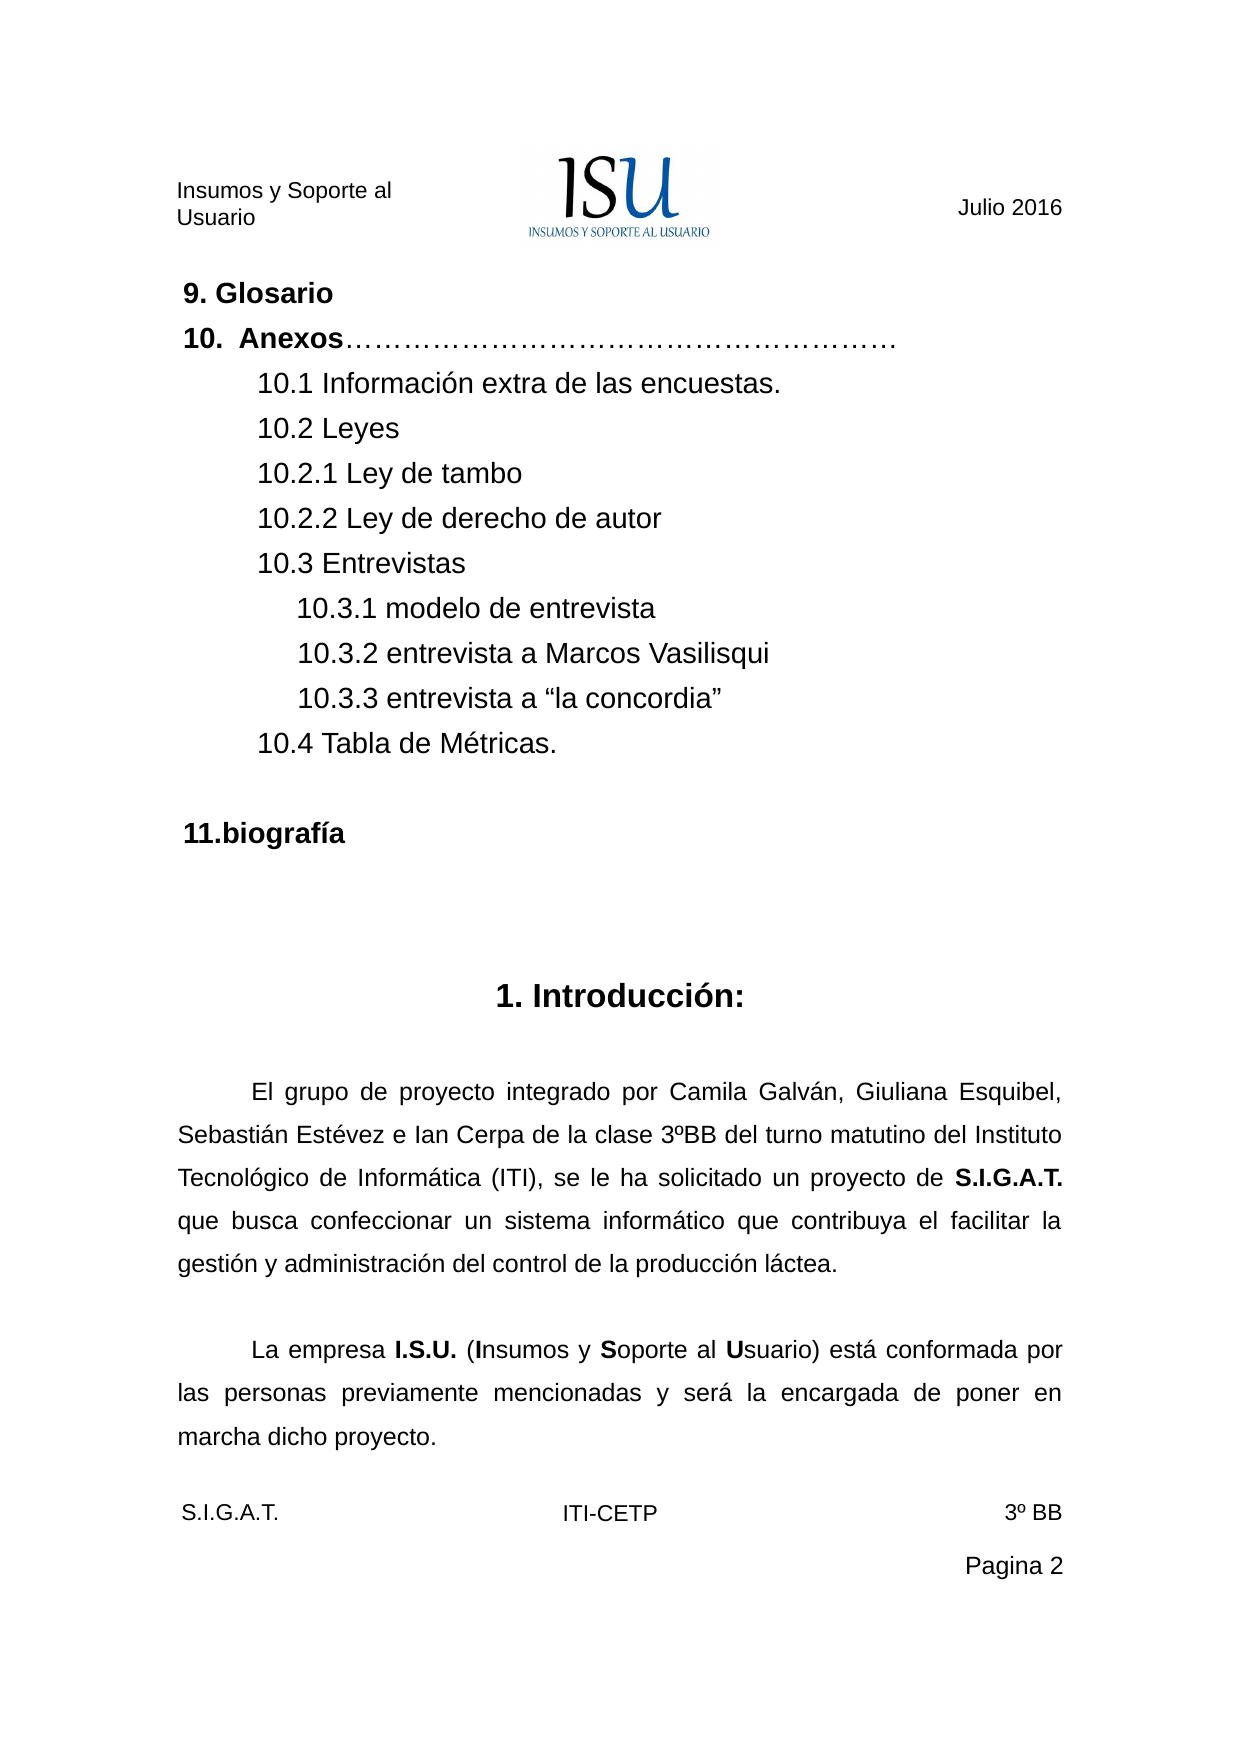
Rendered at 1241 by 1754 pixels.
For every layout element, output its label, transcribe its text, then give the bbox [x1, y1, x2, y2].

table_cell [1002, 585, 1068, 630]
table_cell [1002, 450, 1068, 495]
table_cell 10.1 Información extra de las encuestas. [177, 360, 1002, 405]
table_cell [177, 855, 1068, 900]
table_cell 10.3.1 modelo de entrevista [177, 585, 1002, 630]
table_cell 10.2 Leyes [177, 405, 1002, 450]
table_cell 10.2.1 Ley de tambo [177, 450, 1002, 495]
table_cell [1002, 270, 1068, 315]
text El grupo de proyecto integrado por Camila Galván, Giuliana Esquibel, Sebastián Estévez e Ian Cerpa de la clase 3ºBB del turno matutino del Instituto Tecnológico de Informática (ITI), se le ha solicitado un proyecto de S.I.G.A.T. que busca confeccionar un sistema informático que contribuya el facilitar la gestión y administración del control de la producción láctea. [177, 1077, 1063, 1278]
table_cell 10.3 Entrevistas [177, 540, 1002, 585]
table_cell [1002, 495, 1068, 540]
table_cell [1002, 630, 1068, 675]
table_header 10.4 Tabla de Métricas. [177, 720, 1068, 765]
table_cell 11.biografía [177, 810, 1068, 855]
table_cell 9. Glosario [177, 270, 1002, 315]
table_cell [1002, 315, 1068, 360]
table_cell [177, 765, 1068, 810]
text La empresa I.S.U. (Insumos y Soporte al Usuario) está conformada por las personas previamente mencionadas y será la encargada de poner en marcha dicho proyecto. [177, 1335, 1063, 1450]
table_cell [1002, 540, 1068, 585]
table_cell [1002, 360, 1068, 405]
picture [517, 138, 723, 252]
table_cell 10.3.2 entrevista a Marcos Vasilisqui [177, 630, 1002, 675]
table_cell 10.3.3 entrevista a “la concordia” [177, 675, 1002, 720]
table_cell 10.2.2 Ley de derecho de autor [177, 495, 1002, 540]
table_cell [1002, 405, 1068, 450]
text 1. Introducción: [177, 976, 1063, 1014]
table_cell [1002, 675, 1068, 720]
table_cell 10. Anexos………………………………………………… [177, 315, 1002, 360]
